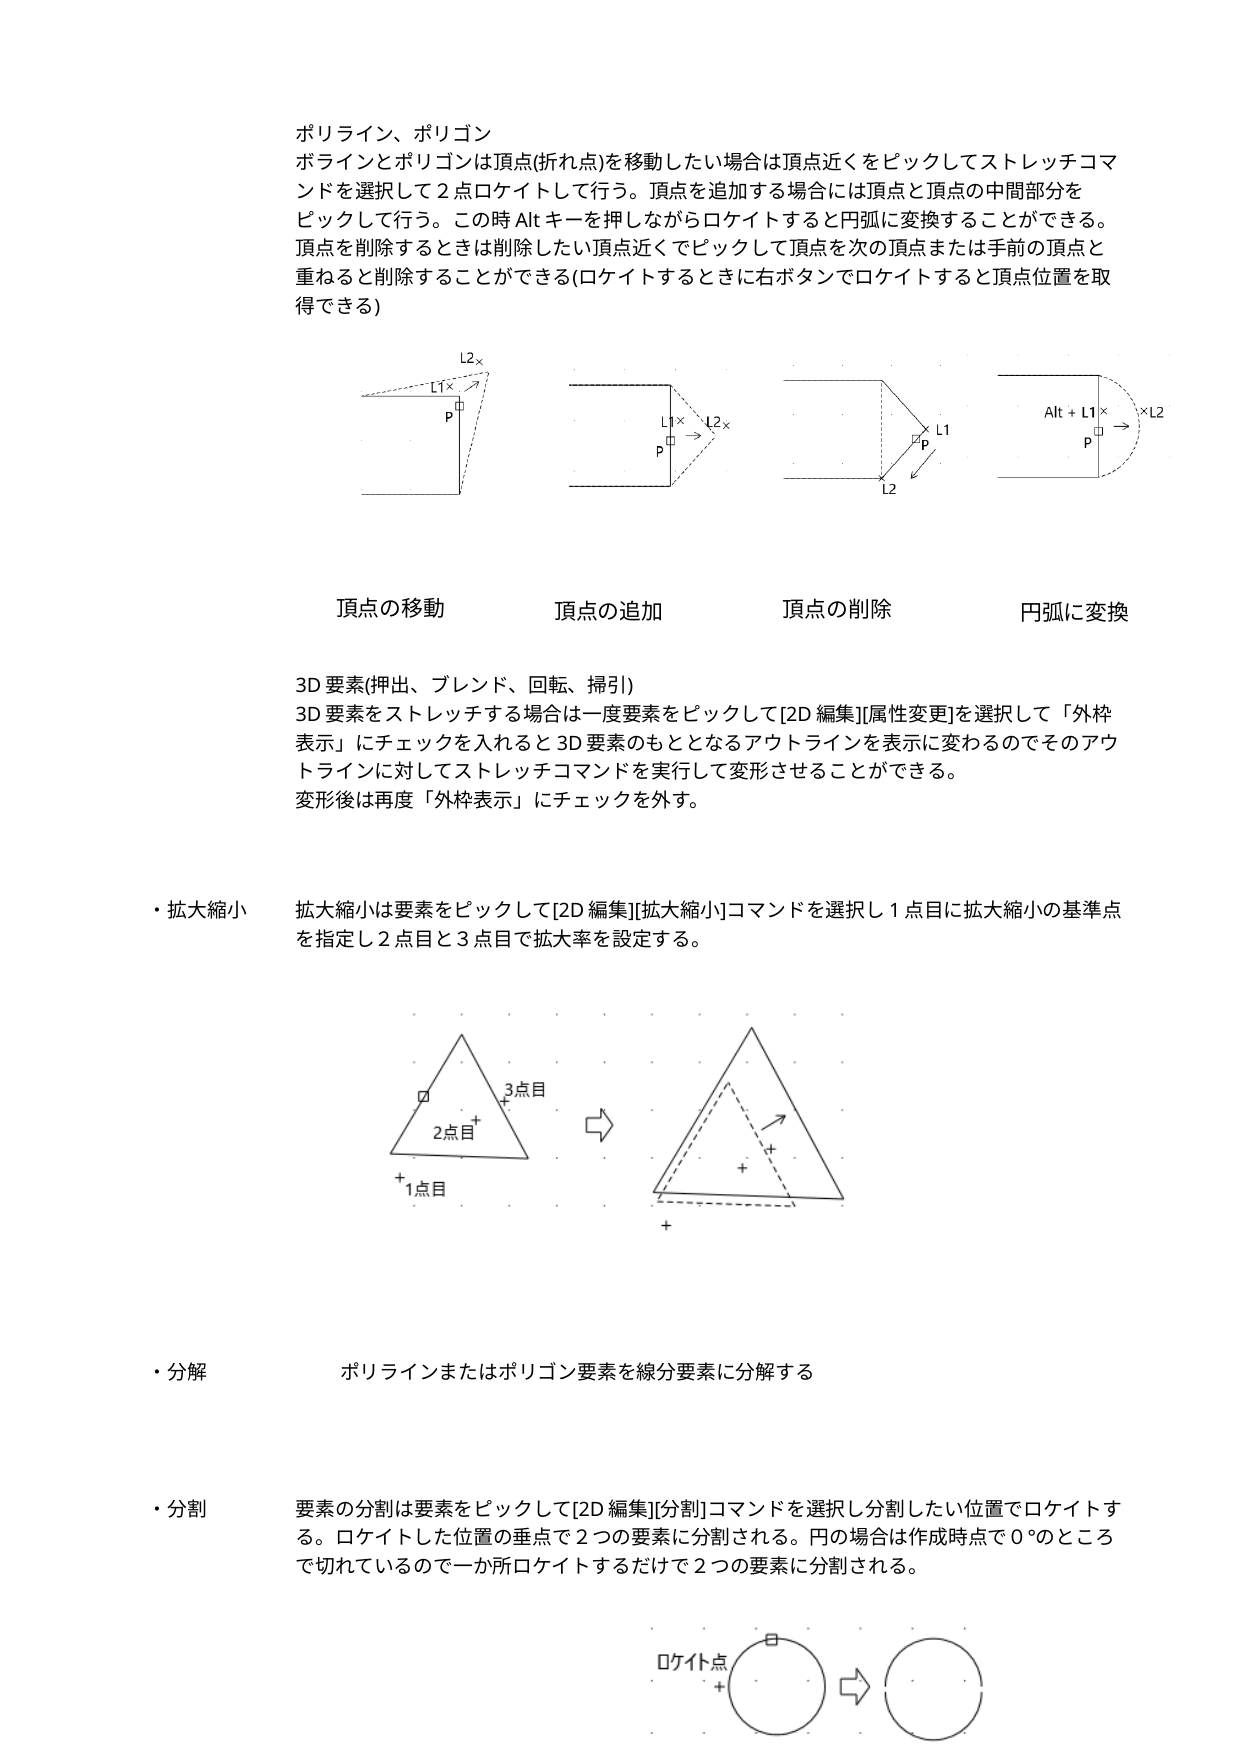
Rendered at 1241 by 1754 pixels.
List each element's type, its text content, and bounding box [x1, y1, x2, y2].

picture [642, 1609, 999, 1754]
text 3D要素をストレッチする場合は一度要素をピックして[2D編集][属性変更]を選択して「外枠表示」にチェックを入れると3D要素のもととなるアウトラインを表示に変わるのでそのアウトラインに対してストレッチコマンドを実行して変形させることができる。 [295, 698, 1122, 785]
picture [374, 1005, 866, 1241]
picture [339, 346, 501, 510]
text ボラインとポリゴンは頂点(折れ点)を移動したい場合は頂点近くをピックしてストレッチコマンドを選択して２点ロケイトして行う。頂点を追加する場合には頂点と頂点の中間部分をピックして行う。この時Altキーを押しながらロケイトすると円弧に変換することができる。 [295, 147, 1122, 233]
text ・拡大縮小 拡大縮小は要素をピックして[2D編集][拡大縮小]コマンドを選択し1点目に拡大縮小の基準点を指定し２点目と３点目で拡大率を設定する。 [148, 894, 1122, 952]
text ポリライン、ポリゴン [295, 118, 1122, 147]
text ・分解 ポリラインまたはポリゴン要素を線分要素に分解する [148, 1356, 1122, 1385]
text 頂点を削除するときは削除したい頂点近くでピックして頂点を次の頂点または手前の頂点と重ねると削除することができる(ロケイトするときに右ボタンでロケイトすると頂点位置を取得できる) [295, 233, 1122, 319]
text 3D要素(押出、ブレンド、回転、掃引) [295, 670, 1122, 698]
text ・分割 要素の分割は要素をピックして[2D編集][分割]コマンドを選択し分割したい位置でロケイトする。ロケイトした位置の垂点で２つの要素に分割される。円の場合は作成時点で０°のところで切れているので一か所ロケイトするだけで２つの要素に分割される。 [148, 1493, 1122, 1579]
picture [757, 360, 962, 507]
picture [548, 364, 739, 503]
text 変形後は再度「外枠表示」にチェックを外す。 [295, 785, 1122, 813]
picture [967, 352, 1182, 500]
